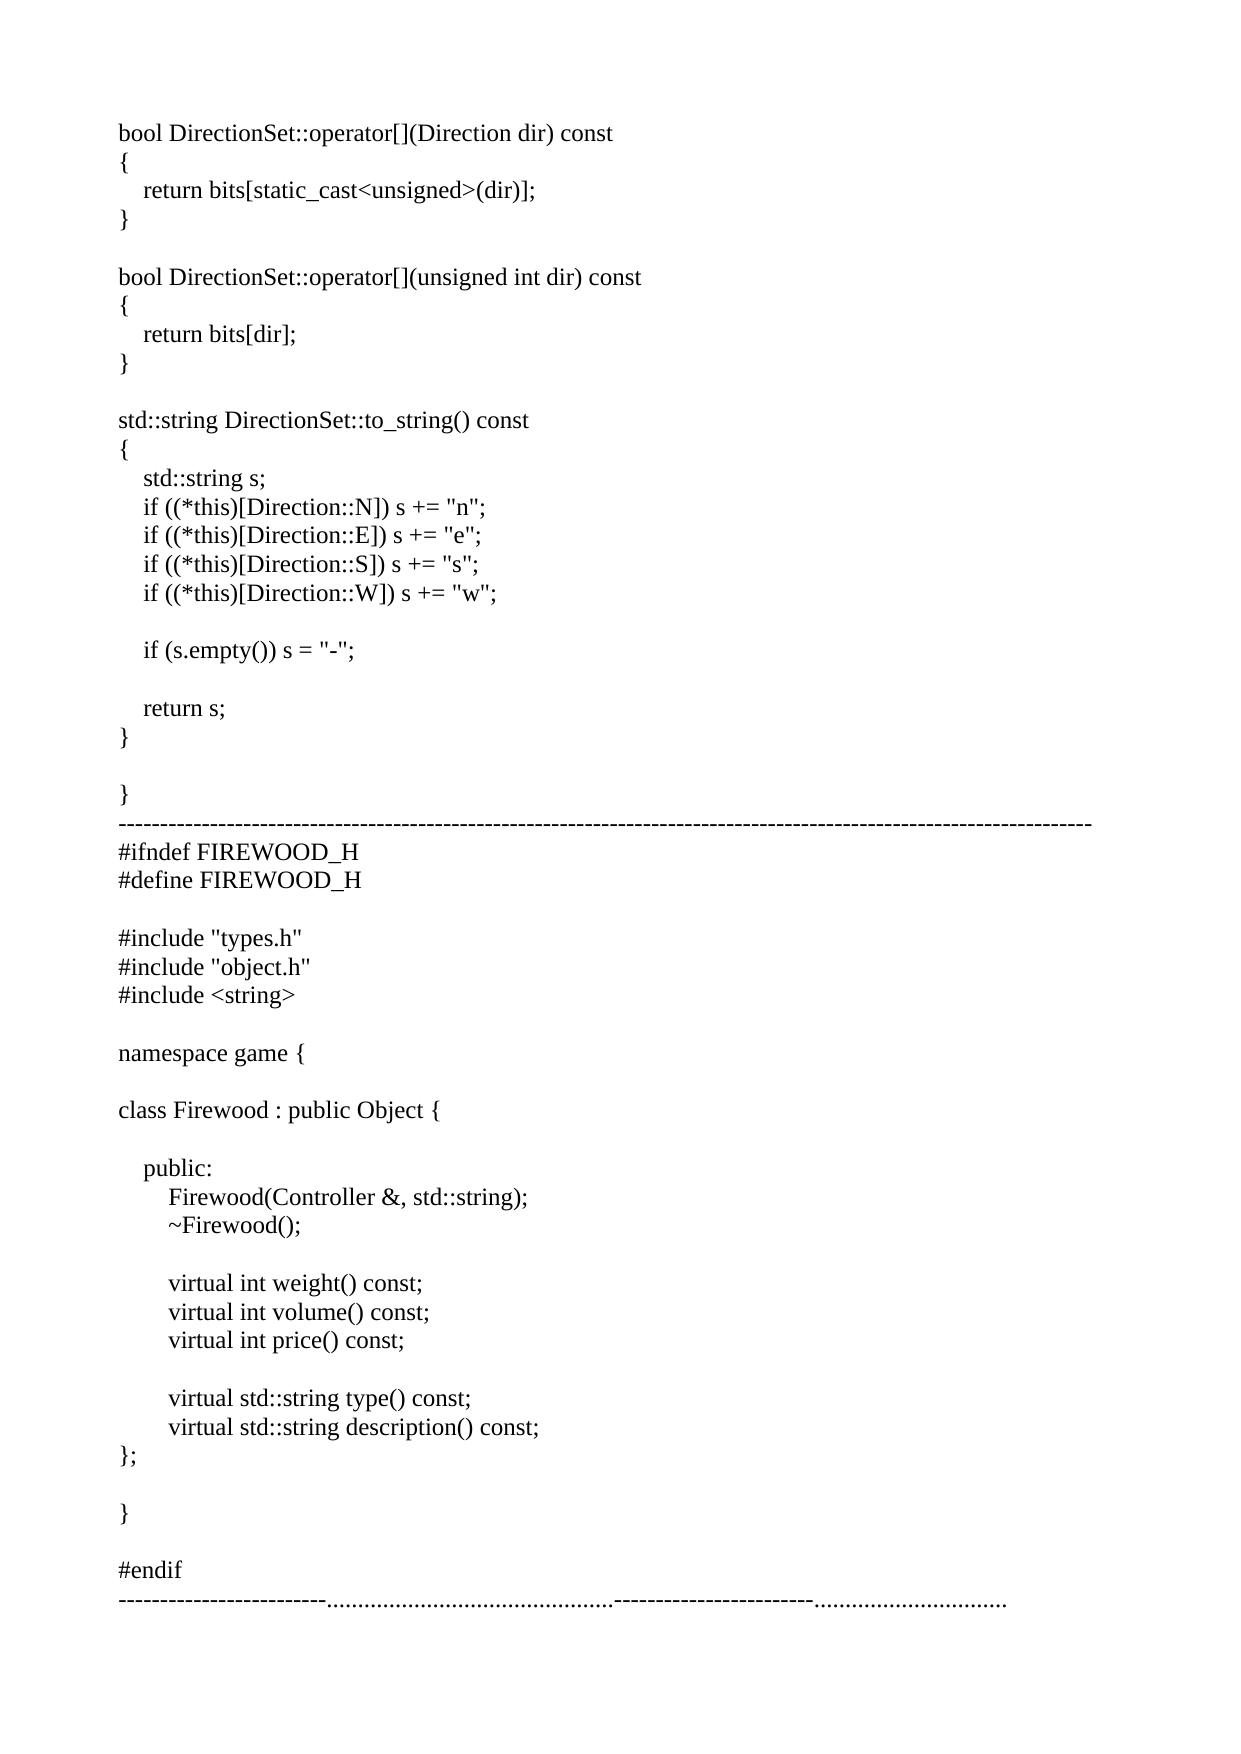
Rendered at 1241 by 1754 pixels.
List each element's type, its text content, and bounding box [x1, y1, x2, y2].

text #include "types.h" [118, 923, 1122, 952]
text virtual int weight() const; [118, 1268, 1122, 1297]
text -------------------------..............................................------------------------............................... [118, 1584, 1122, 1613]
text if (s.empty()) s = "-"; [118, 636, 1122, 664]
text std::string s; [118, 463, 1122, 492]
text #include "object.h" [118, 952, 1122, 981]
text bool DirectionSet::operator[](unsigned int dir) const [118, 262, 1122, 291]
text }; [118, 1441, 1122, 1469]
text { [118, 291, 1122, 319]
text virtual int price() const; [118, 1326, 1122, 1354]
text return s; [118, 693, 1122, 722]
text ~Firewood(); [118, 1211, 1122, 1239]
text if ((*this)[Direction::W]) s += "w"; [118, 578, 1122, 607]
text } [118, 779, 1122, 808]
text virtual int volume() const; [118, 1297, 1122, 1326]
text public: [118, 1153, 1122, 1182]
text virtual std::string type() const; [118, 1383, 1122, 1412]
text if ((*this)[Direction::N]) s += "n"; [118, 492, 1122, 521]
text if ((*this)[Direction::E]) s += "e"; [118, 521, 1122, 549]
text #include <string> [118, 981, 1122, 1009]
text #define FIREWOOD_H [118, 866, 1122, 894]
text Firewood(Controller &, std::string); [118, 1182, 1122, 1211]
text } [118, 1498, 1122, 1527]
text } [118, 348, 1122, 377]
text namespace game { [118, 1038, 1122, 1067]
text class Firewood : public Object { [118, 1096, 1122, 1124]
text #endif [118, 1556, 1122, 1584]
text } [118, 722, 1122, 751]
text --------------------------------------------------------------------------------------------------------------------- [118, 808, 1122, 837]
text } [118, 204, 1122, 233]
text if ((*this)[Direction::S]) s += "s"; [118, 549, 1122, 578]
text virtual std::string description() const; [118, 1412, 1122, 1441]
text return bits[static_cast<unsigned>(dir)]; [118, 176, 1122, 204]
text { [118, 147, 1122, 176]
text bool DirectionSet::operator[](Direction dir) const [118, 118, 1122, 147]
text return bits[dir]; [118, 319, 1122, 348]
text { [118, 434, 1122, 463]
text std::string DirectionSet::to_string() const [118, 406, 1122, 434]
text #ifndef FIREWOOD_H [118, 837, 1122, 866]
